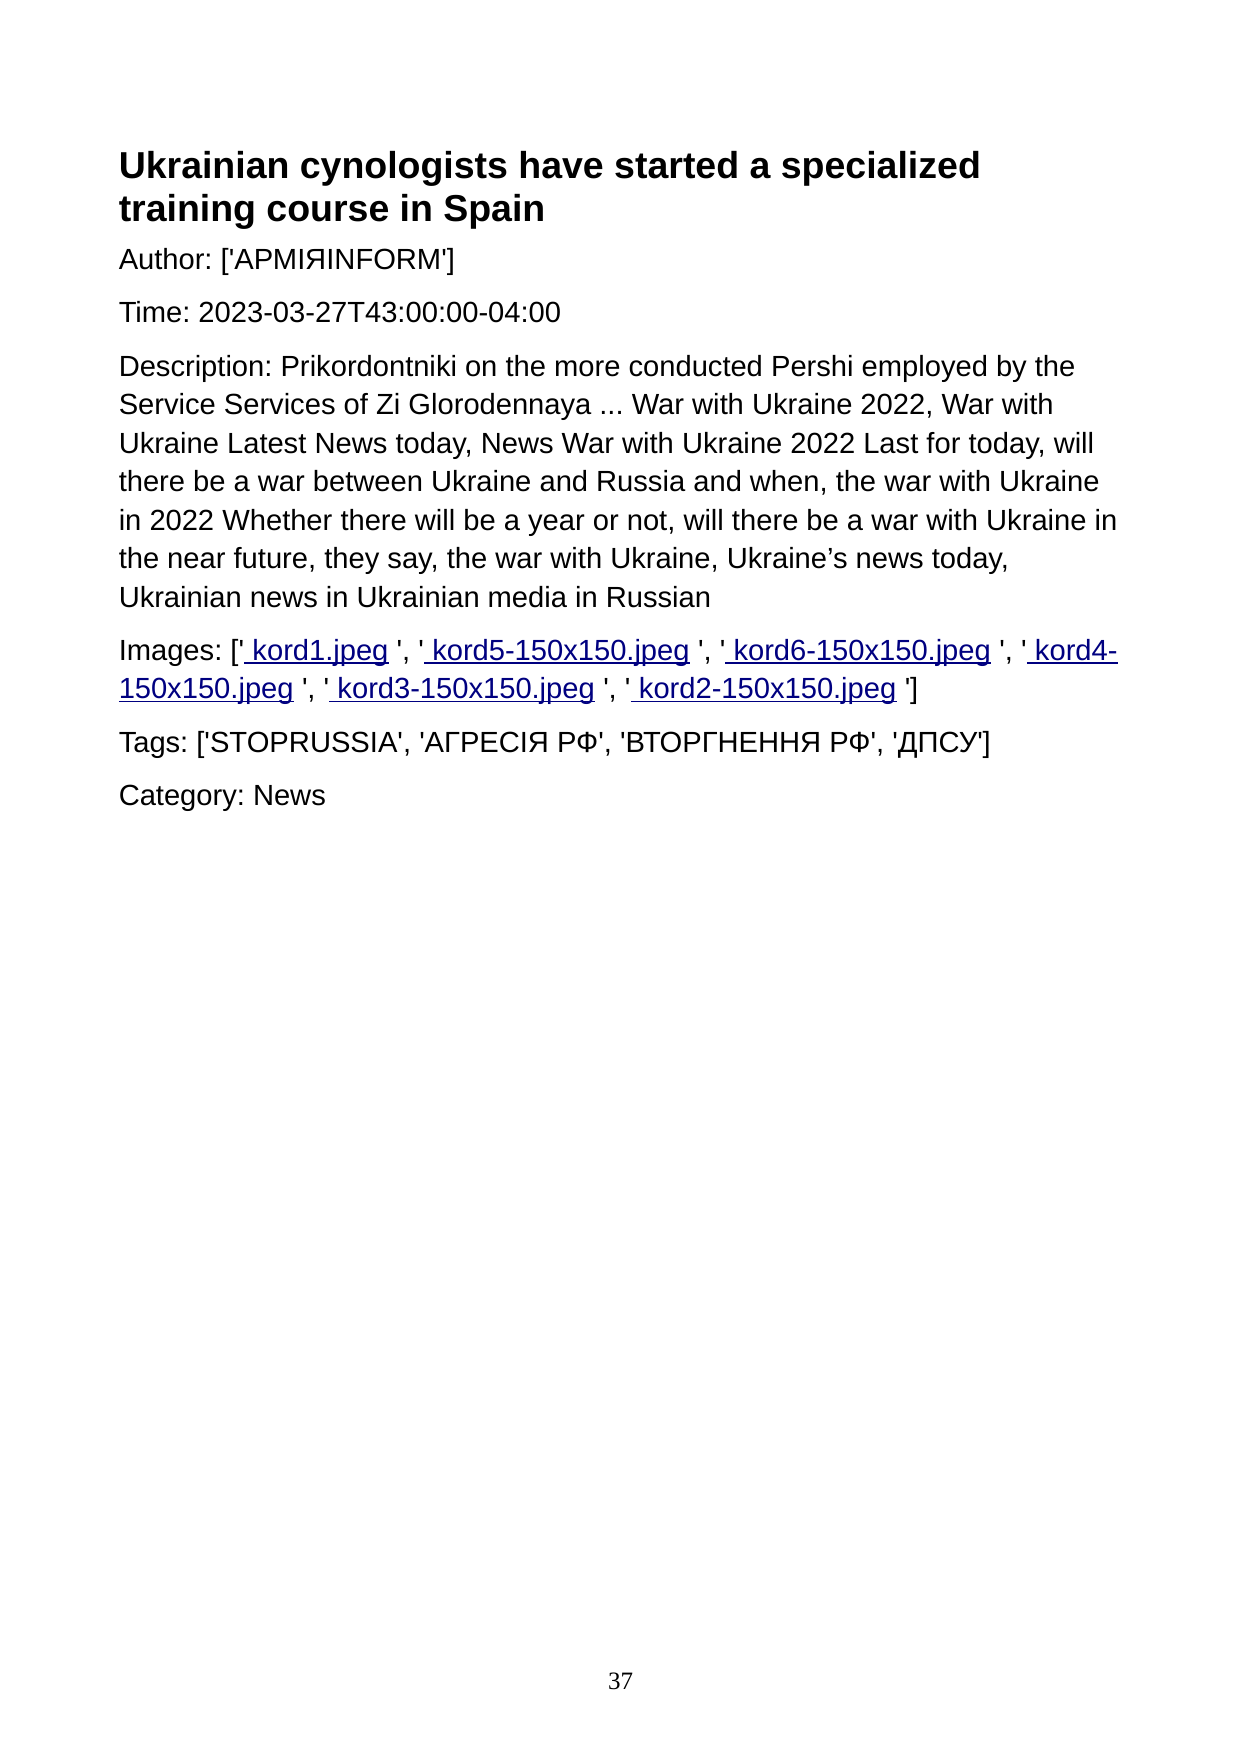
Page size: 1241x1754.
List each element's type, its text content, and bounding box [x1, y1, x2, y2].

text Tags: ['STOPRUSSIA', 'АГРЕСІЯ РФ', 'ВТОРГНЕННЯ РФ', 'ДПСУ'] [118, 724, 1122, 758]
subtitle Ukrainian cynologists have started a specialized training course in Spain [118, 143, 1122, 230]
text Category: News [118, 778, 1122, 811]
text Images: [' kord1.jpeg ', ' kord5-150x150.jpeg ', ' kord6-150x150.jpeg ', ' kord4-150x150.jpeg ', ' kord3-150x150.jpeg ', ' kord2-150x150.jpeg '] [118, 633, 1122, 705]
text Description: Prikordontniki on the more conducted Pershi employed by the Service Services of Zi Glorodennaya ... War with Ukraine 2022, War with Ukraine Latest News today, News War with Ukraine 2022 Last for today, will there be a war between Ukraine and Russia and when, the war with Ukraine in 2022 Whether there will be a year or not, will there be a war with Ukraine in the near future, they say, the war with Ukraine, Ukraine’s news today, Ukrainian news in Ukrainian media in Russian [118, 348, 1122, 613]
text Author: ['АРМІЯINFORM'] [118, 242, 1122, 276]
text Time: 2023-03-27T43:00:00-04:00 [118, 295, 1122, 329]
